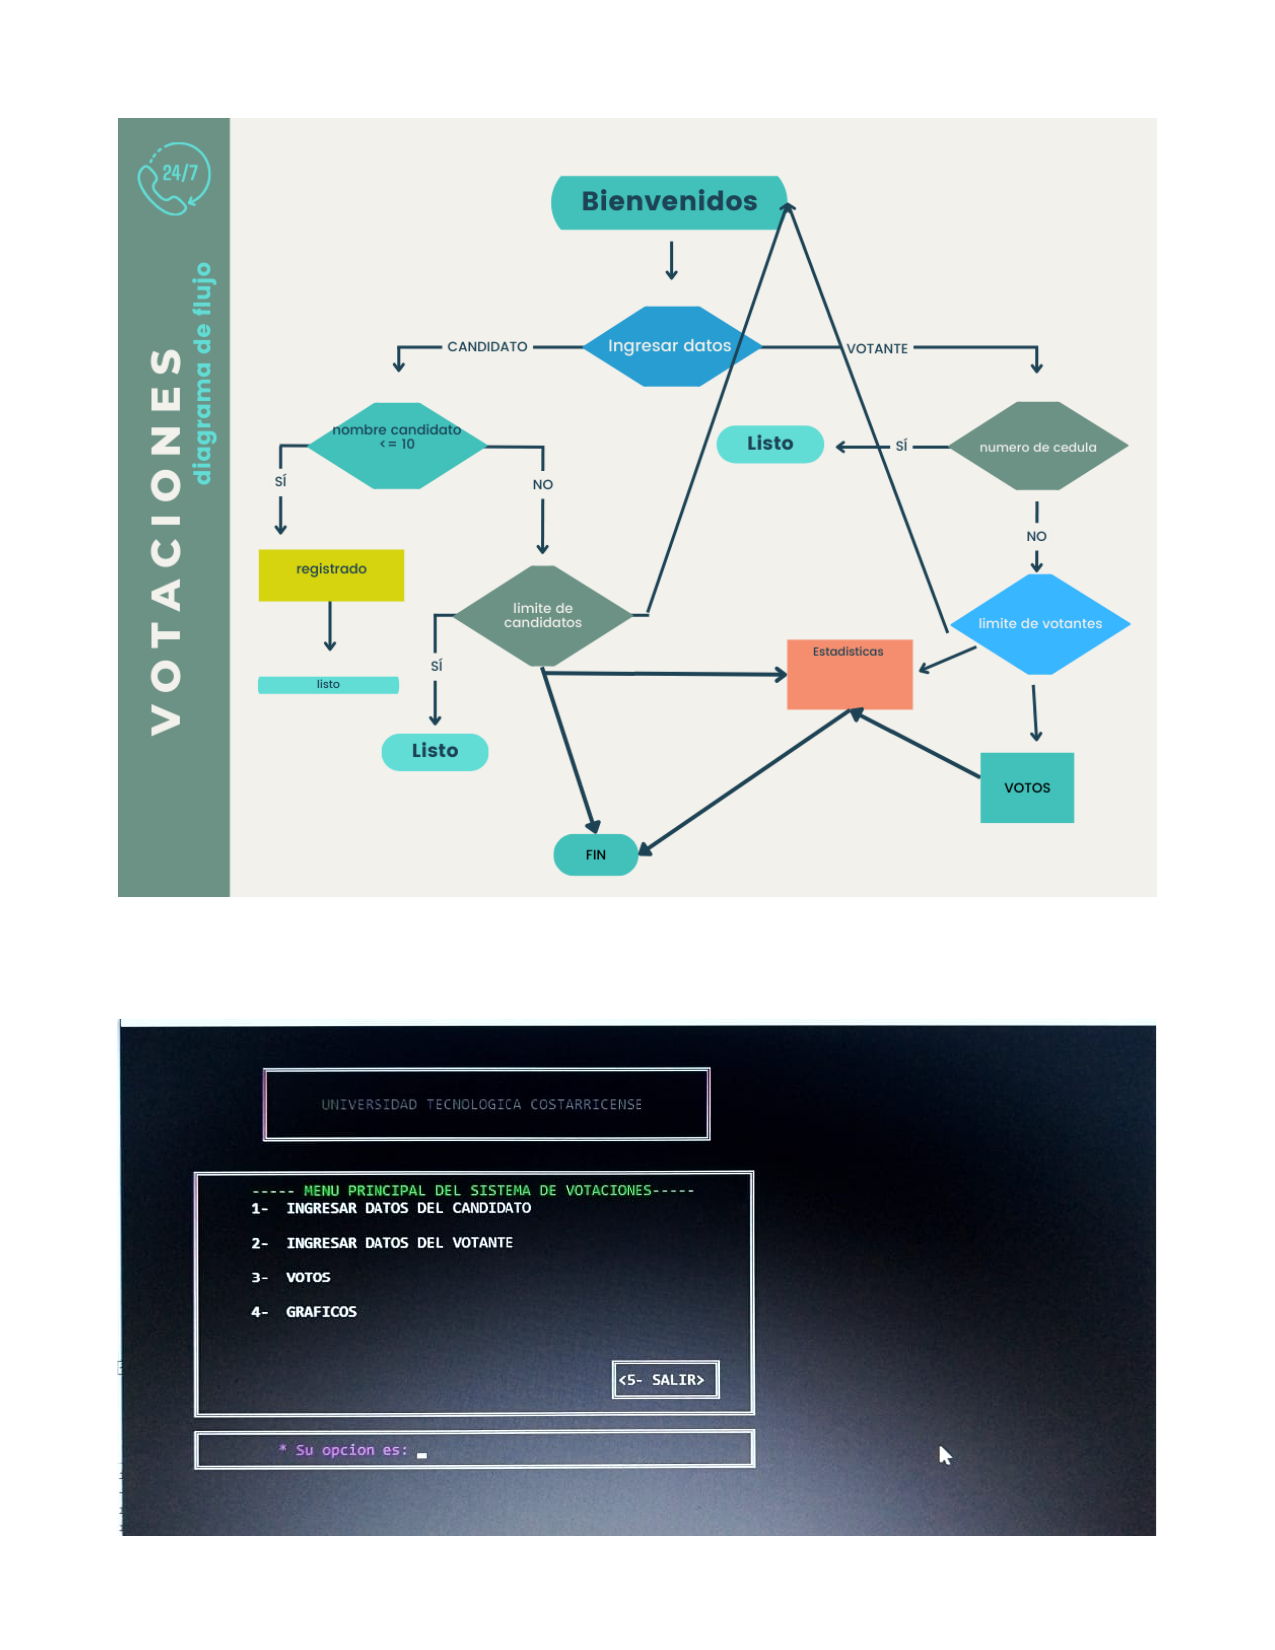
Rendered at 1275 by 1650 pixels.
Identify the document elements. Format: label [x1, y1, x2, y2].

picture [118, 118, 1157, 897]
picture [117, 1019, 1157, 1536]
